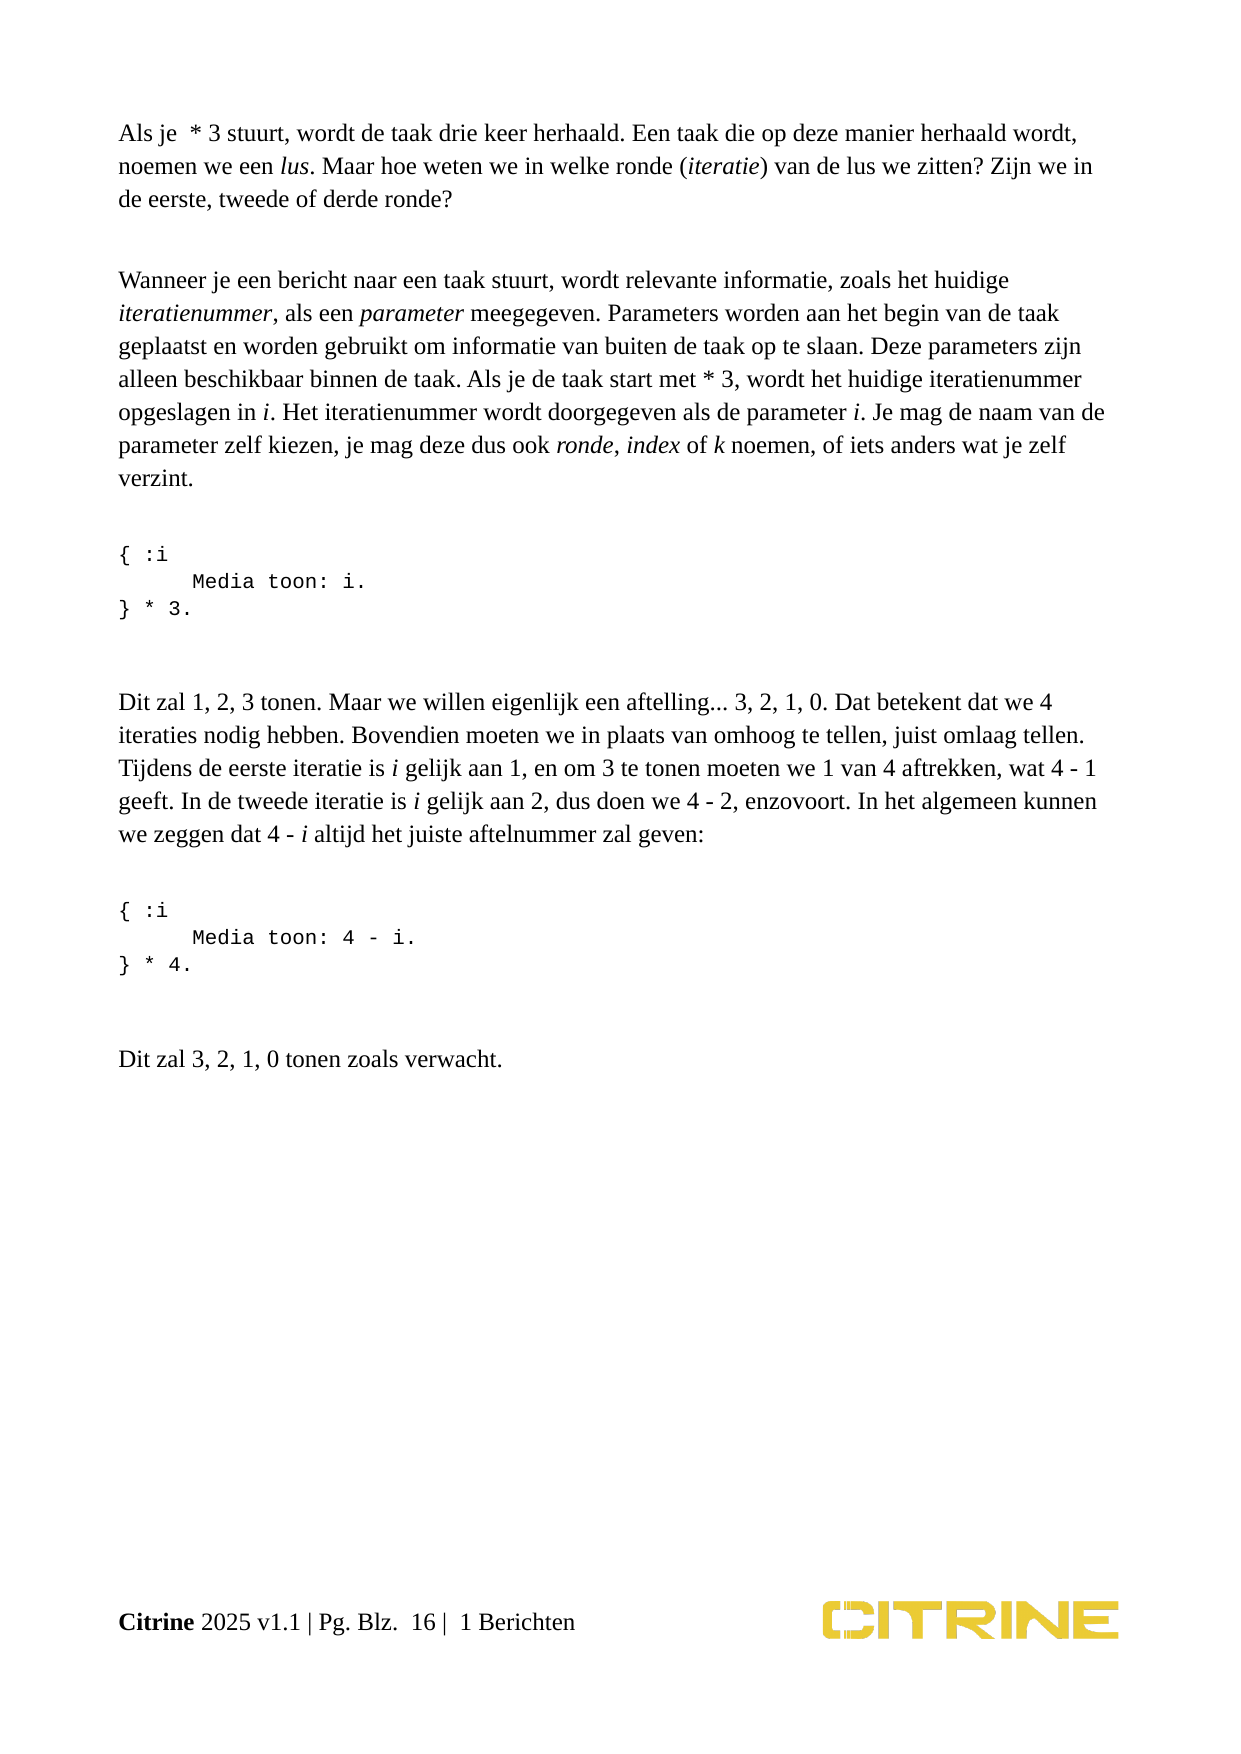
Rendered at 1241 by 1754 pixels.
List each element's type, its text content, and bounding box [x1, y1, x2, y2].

text { :i [118, 543, 1122, 567]
text Wanneer je een bericht naar een taak stuurt, wordt relevante informatie, zoals het huidige iteratienummer, als een parameter meegegeven. Parameters worden aan het begin van de taak geplaatst en worden gebruikt om informatie van buiten de taak op te slaan. Deze parameters zijn alleen beschikbaar binnen de taak. Als je de taak start met * 3, wordt het huidige iteratienummer opgeslagen in i. Het iteratienummer wordt doorgegeven als de parameter i. Je mag de naam van de parameter zelf kiezen, je mag deze dus ook ronde, index of k noemen, of iets anders wat je zelf verzint. [118, 232, 1122, 492]
picture [822, 1601, 1119, 1639]
text Als je * 3 stuurt, wordt de taak drie keer herhaald. Een taak die op deze manier herhaald wordt, noemen we een lus. Maar hoe weten we in welke ronde (iteratie) van de lus we zitten? Zijn we in de eerste, tweede of derde ronde? [118, 118, 1122, 213]
text Media toon: i. } * 3. [118, 571, 1122, 622]
text { :i [118, 900, 1122, 924]
text Dit zal 3, 2, 1, 0 tonen zoals verwacht. [118, 1044, 1122, 1072]
text Media toon: 4 - i. } * 4. [118, 927, 1122, 978]
text Dit zal 1, 2, 3 tonen. Maar we willen eigenlijk een aftelling... 3, 2, 1, 0. Dat betekent dat we 4 iteraties nodig hebben. Bovendien moeten we in plaats van omhoog te tellen, juist omlaag tellen. Tijdens de eerste iteratie is i gelijk aan 1, en om 3 te tonen moeten we 1 van 4 aftrekken, wat 4 - 1 geeft. In de tweede iteratie is i gelijk aan 2, dus doen we 4 - 2, enzovoort. In het algemeen kunnen we zeggen dat 4 - i altijd het juiste aftelnummer zal geven: [118, 687, 1122, 848]
